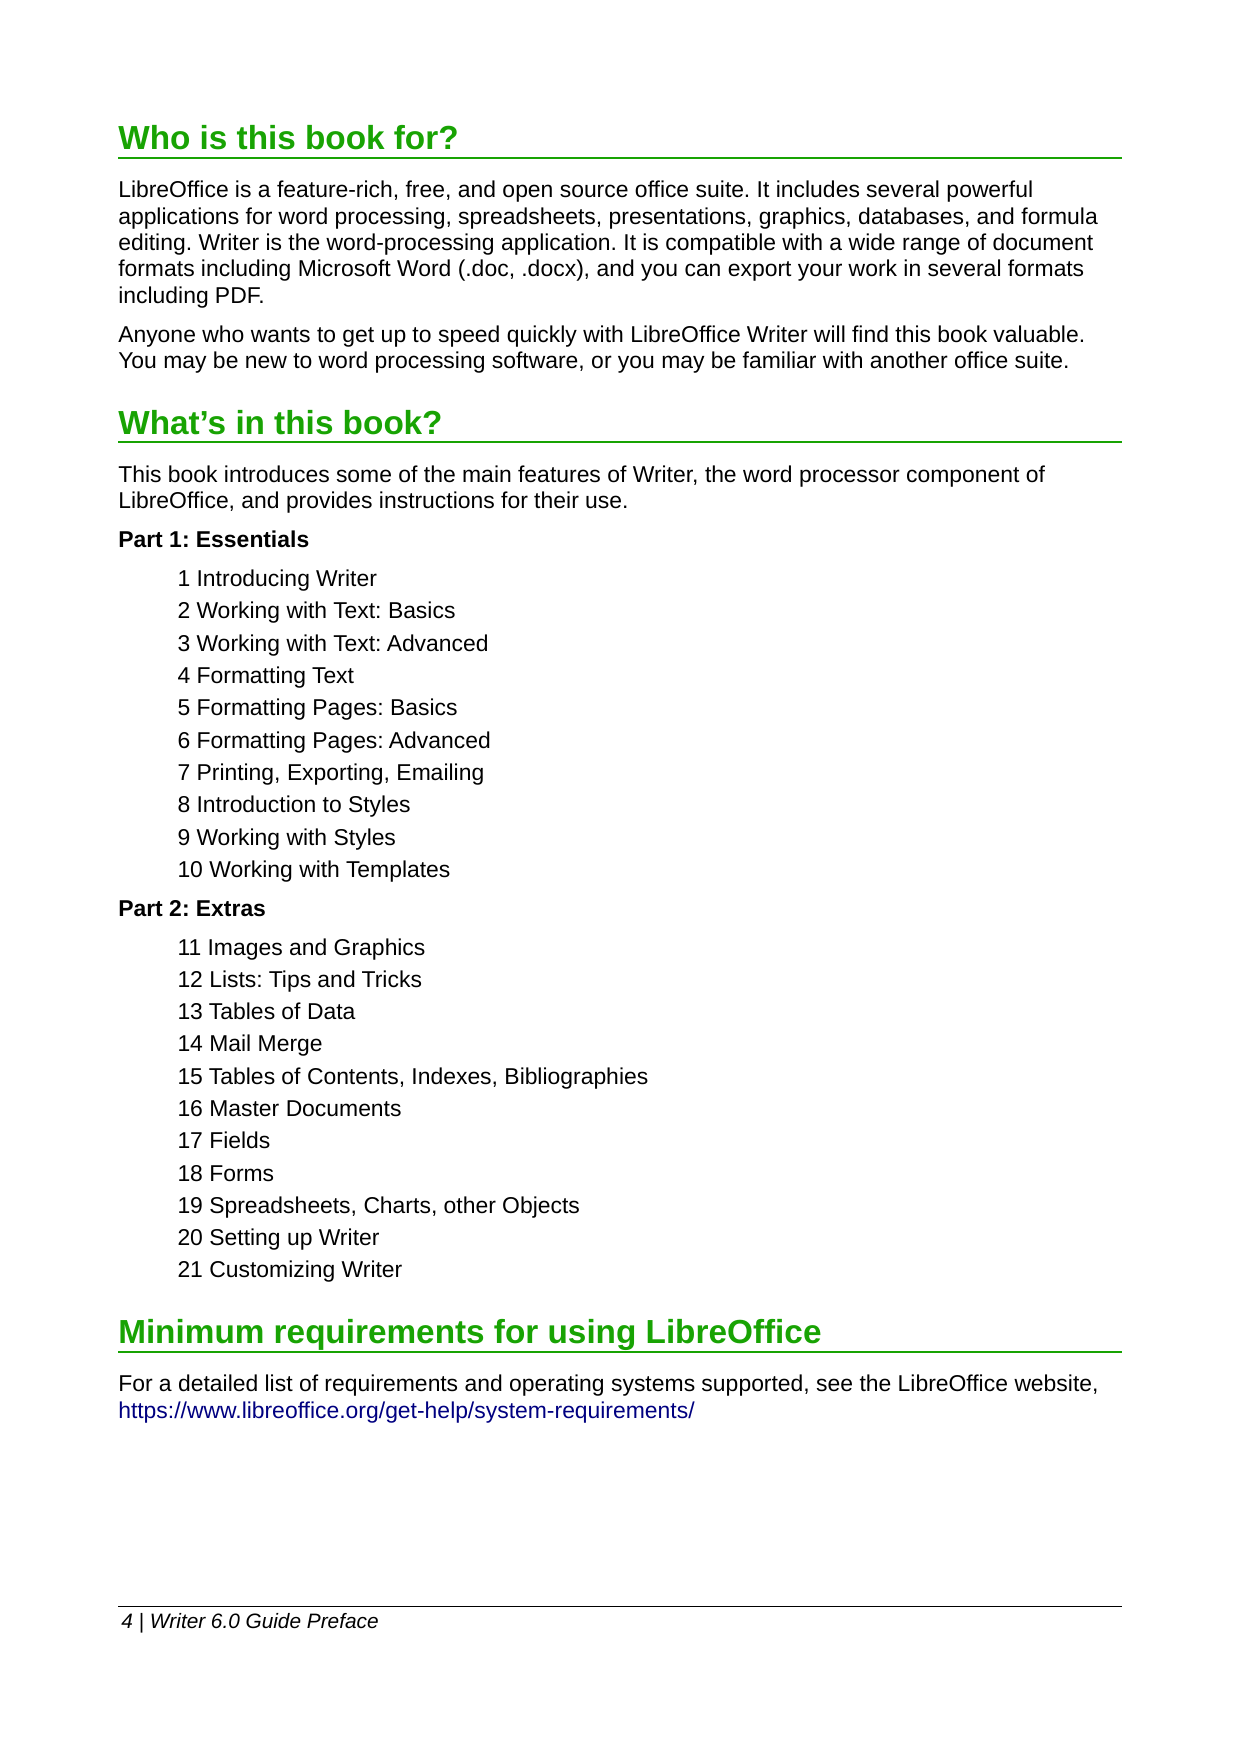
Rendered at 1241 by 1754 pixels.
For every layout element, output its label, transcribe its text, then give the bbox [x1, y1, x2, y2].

text 17 Fields [177, 1127, 1122, 1153]
subtitle What’s in this book? [118, 403, 1122, 441]
text Anyone who wants to get up to speed quickly with LibreOffice Writer will find this book valuable. You may be new to word processing software, or you may be familiar with another office suite. [118, 321, 1122, 373]
text 13 Tables of Data [177, 998, 1122, 1024]
text 5 Formatting Pages: Basics [177, 694, 1122, 721]
text 10 Working with Templates [177, 856, 1122, 882]
text For a detailed list of requirements and operating systems supported, see the LibreOffice website, https://www.libreoffice.org/get-help/system-requirements/ [118, 1370, 1122, 1423]
text 1 Introducing Writer [177, 565, 1122, 591]
text 15 Tables of Contents, Indexes, Bibliographies [177, 1063, 1122, 1089]
list Part 2: Extras [118, 894, 1122, 921]
subtitle Who is this book for? [118, 118, 1122, 157]
text 2 Working with Text: Basics [177, 597, 1122, 624]
text This book introduces some of the main features of Writer, the word processor component of LibreOffice, and provides instructions for their use. [118, 461, 1122, 514]
text 21 Customizing Writer [177, 1256, 1122, 1283]
text 20 Setting up Writer [177, 1224, 1122, 1250]
text 6 Formatting Pages: Advanced [177, 727, 1122, 753]
text 16 Master Documents [177, 1095, 1122, 1121]
text 12 Lists: Tips and Tricks [177, 966, 1122, 992]
text 4 Formatting Text [177, 662, 1122, 688]
text LibreOffice is a feature-rich, free, and open source office suite. It includes several powerful applications for word processing, spreadsheets, presentations, graphics, databases, and formula editing. Writer is the word-processing application. It is compatible with a wide range of document formats including Microsoft Word (.doc, .docx), and you can export your work in several formats including PDF. [118, 176, 1122, 308]
text 9 Working with Styles [177, 823, 1122, 850]
text 3 Working with Text: Advanced [177, 630, 1122, 656]
text 18 Forms [177, 1159, 1122, 1186]
text 19 Spreadsheets, Charts, other Objects [177, 1192, 1122, 1218]
text 7 Printing, Exporting, Emailing [177, 759, 1122, 785]
text 11 Images and Graphics [177, 933, 1122, 960]
text 14 Mail Merge [177, 1030, 1122, 1057]
text Part 1: Essentials [118, 526, 1122, 553]
text 8 Introduction to Styles [177, 791, 1122, 817]
subtitle Minimum requirements for using LibreOffice [118, 1312, 1122, 1351]
